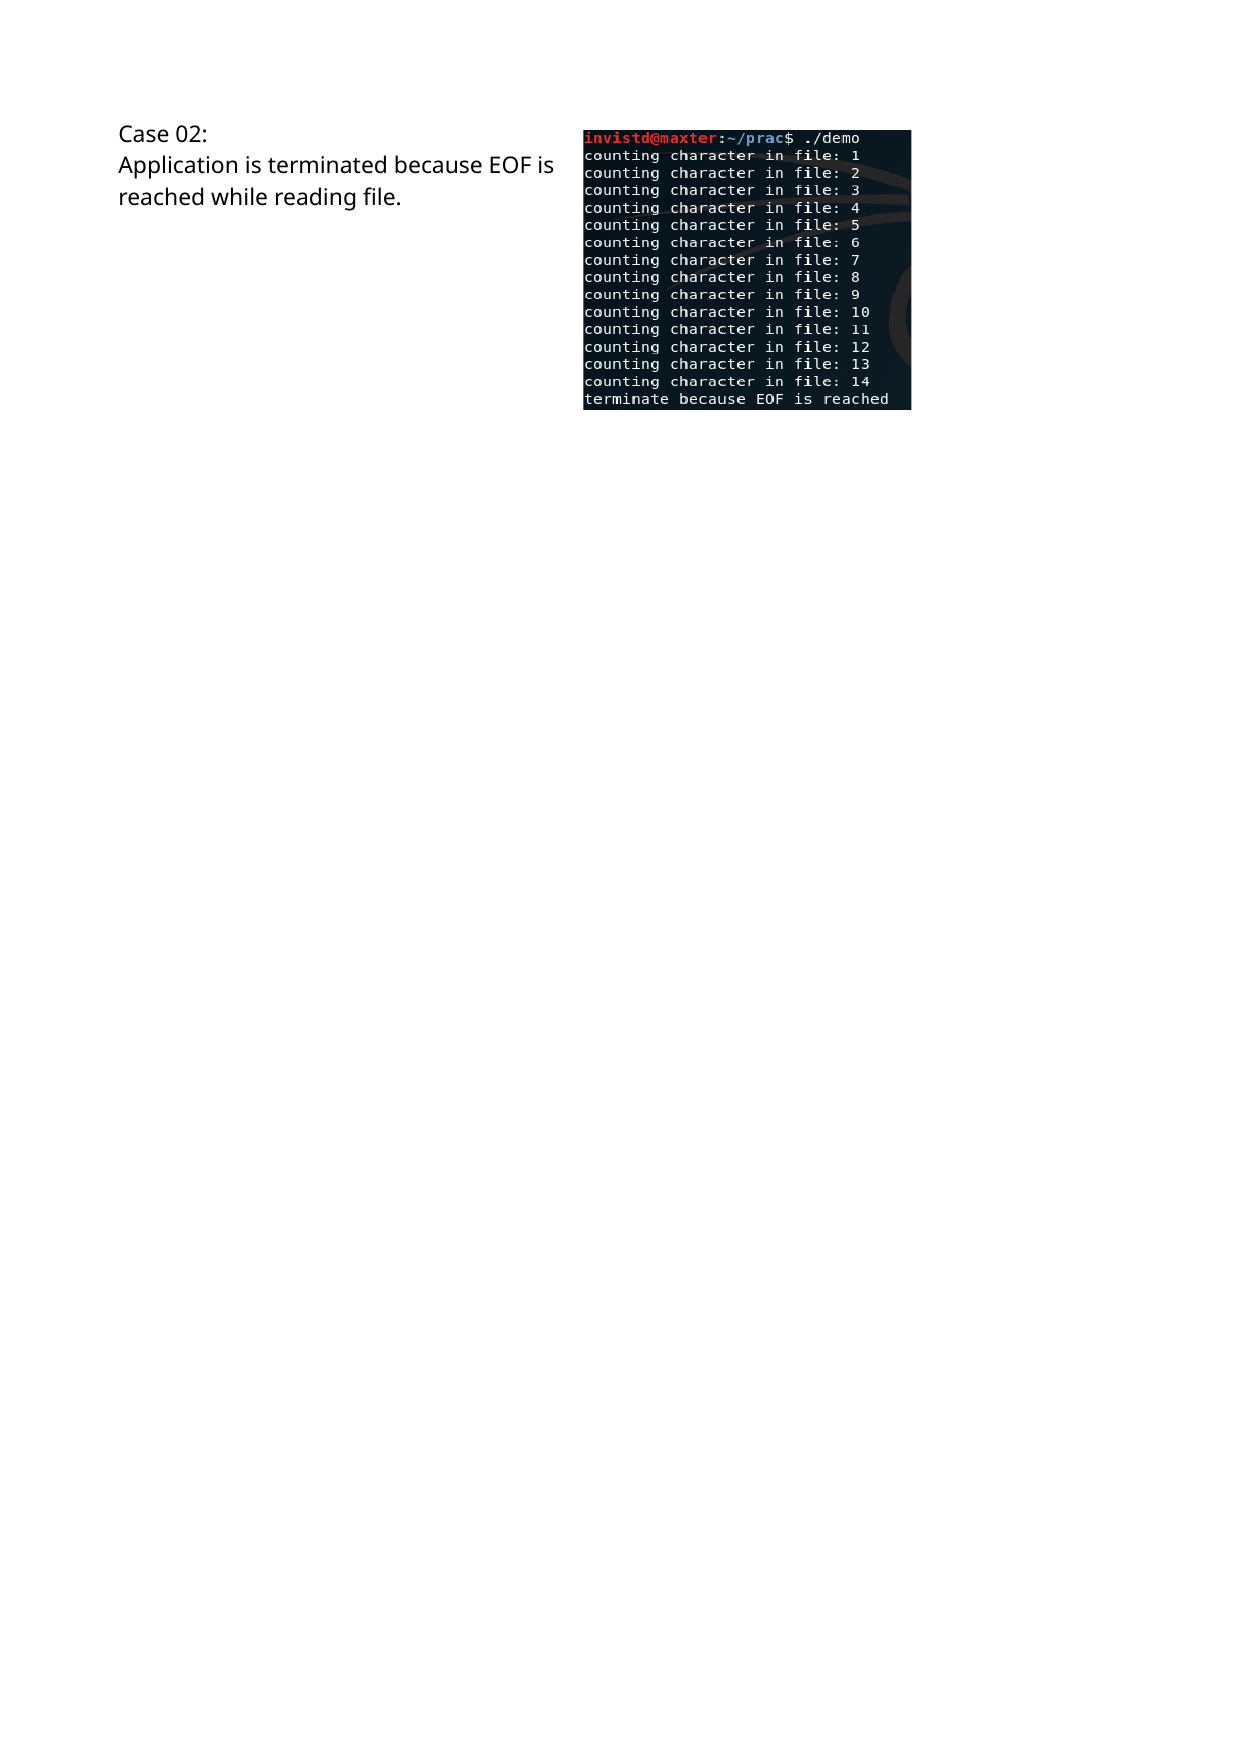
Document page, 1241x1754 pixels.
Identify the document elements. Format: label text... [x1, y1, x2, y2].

text [912, 149, 1122, 212]
text Application is terminated because EOF is reached while reading file. [118, 149, 583, 212]
text Case 02: [118, 118, 1122, 149]
picture [583, 130, 912, 410]
